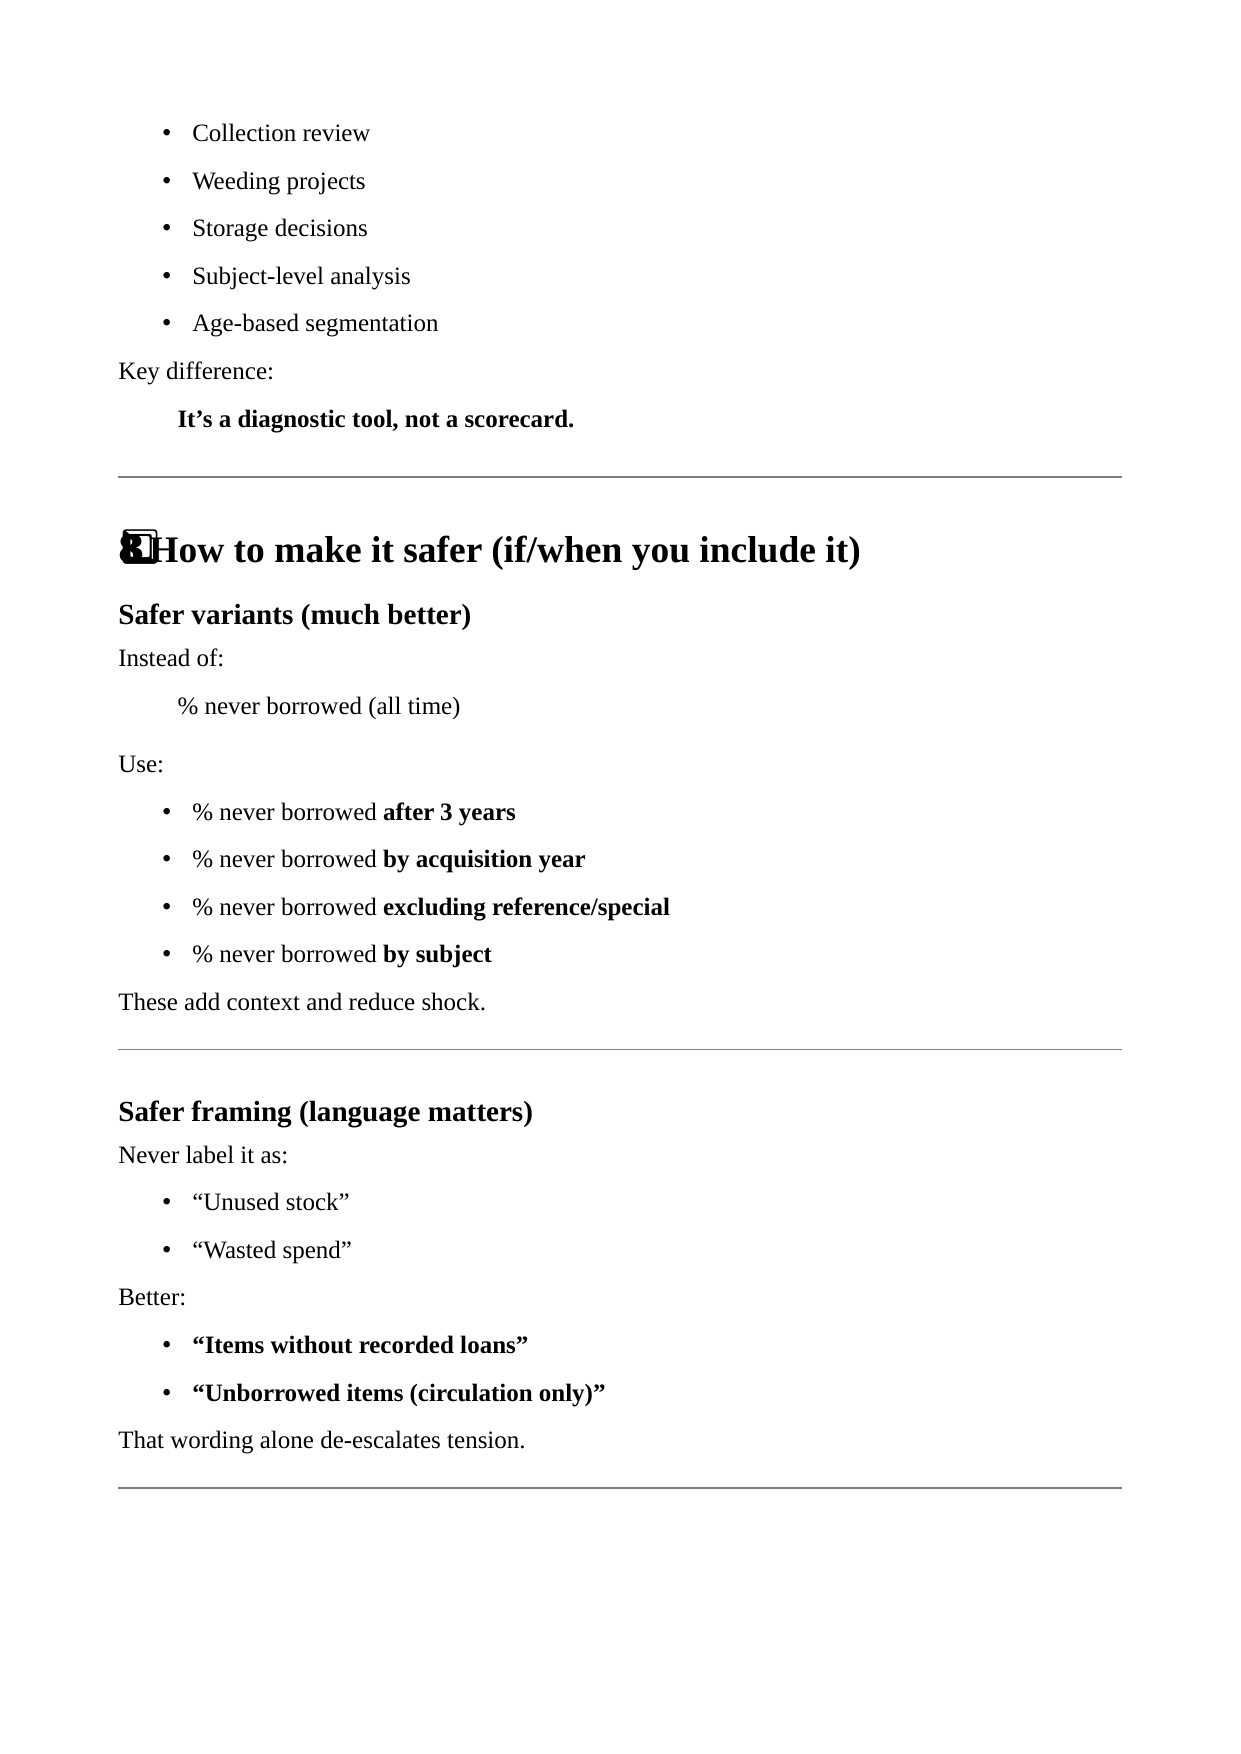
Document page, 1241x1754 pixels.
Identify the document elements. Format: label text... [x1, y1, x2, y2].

list Age-based segmentation [162, 308, 1122, 337]
text Key difference: [118, 356, 1122, 385]
list % never borrowed excluding reference/special [162, 892, 1122, 921]
list Weeding projects [162, 166, 1122, 194]
text Use: [118, 749, 1122, 778]
list Storage decisions [162, 213, 1122, 242]
subtitle 8️⃣ How to make it safer (if/when you include it) [118, 527, 1122, 570]
list Subject-level analysis [162, 261, 1122, 290]
subtitle Safer framing (language matters) [118, 1094, 1122, 1127]
text Never label it as: [118, 1140, 1122, 1168]
text It’s a diagnostic tool, not a scorecard. [177, 404, 1063, 432]
list “Wasted spend” [162, 1235, 1122, 1264]
list “Unused stock” [162, 1187, 1122, 1216]
list “Items without recorded loans” [162, 1330, 1122, 1359]
list Collection review [162, 118, 1122, 147]
text That wording alone de-escalates tension. [118, 1425, 1122, 1454]
list % never borrowed after 3 years [162, 797, 1122, 826]
text % never borrowed (all time) [177, 691, 1063, 720]
subtitle Safer variants (much better) [118, 597, 1122, 631]
list “Unborrowed items (circulation only)” [162, 1378, 1122, 1406]
text Instead of: [118, 643, 1122, 672]
list % never borrowed by subject [162, 939, 1122, 968]
text Better: [118, 1282, 1122, 1311]
list % never borrowed by acquisition year [162, 844, 1122, 873]
text These add context and reduce shock. [118, 987, 1122, 1016]
